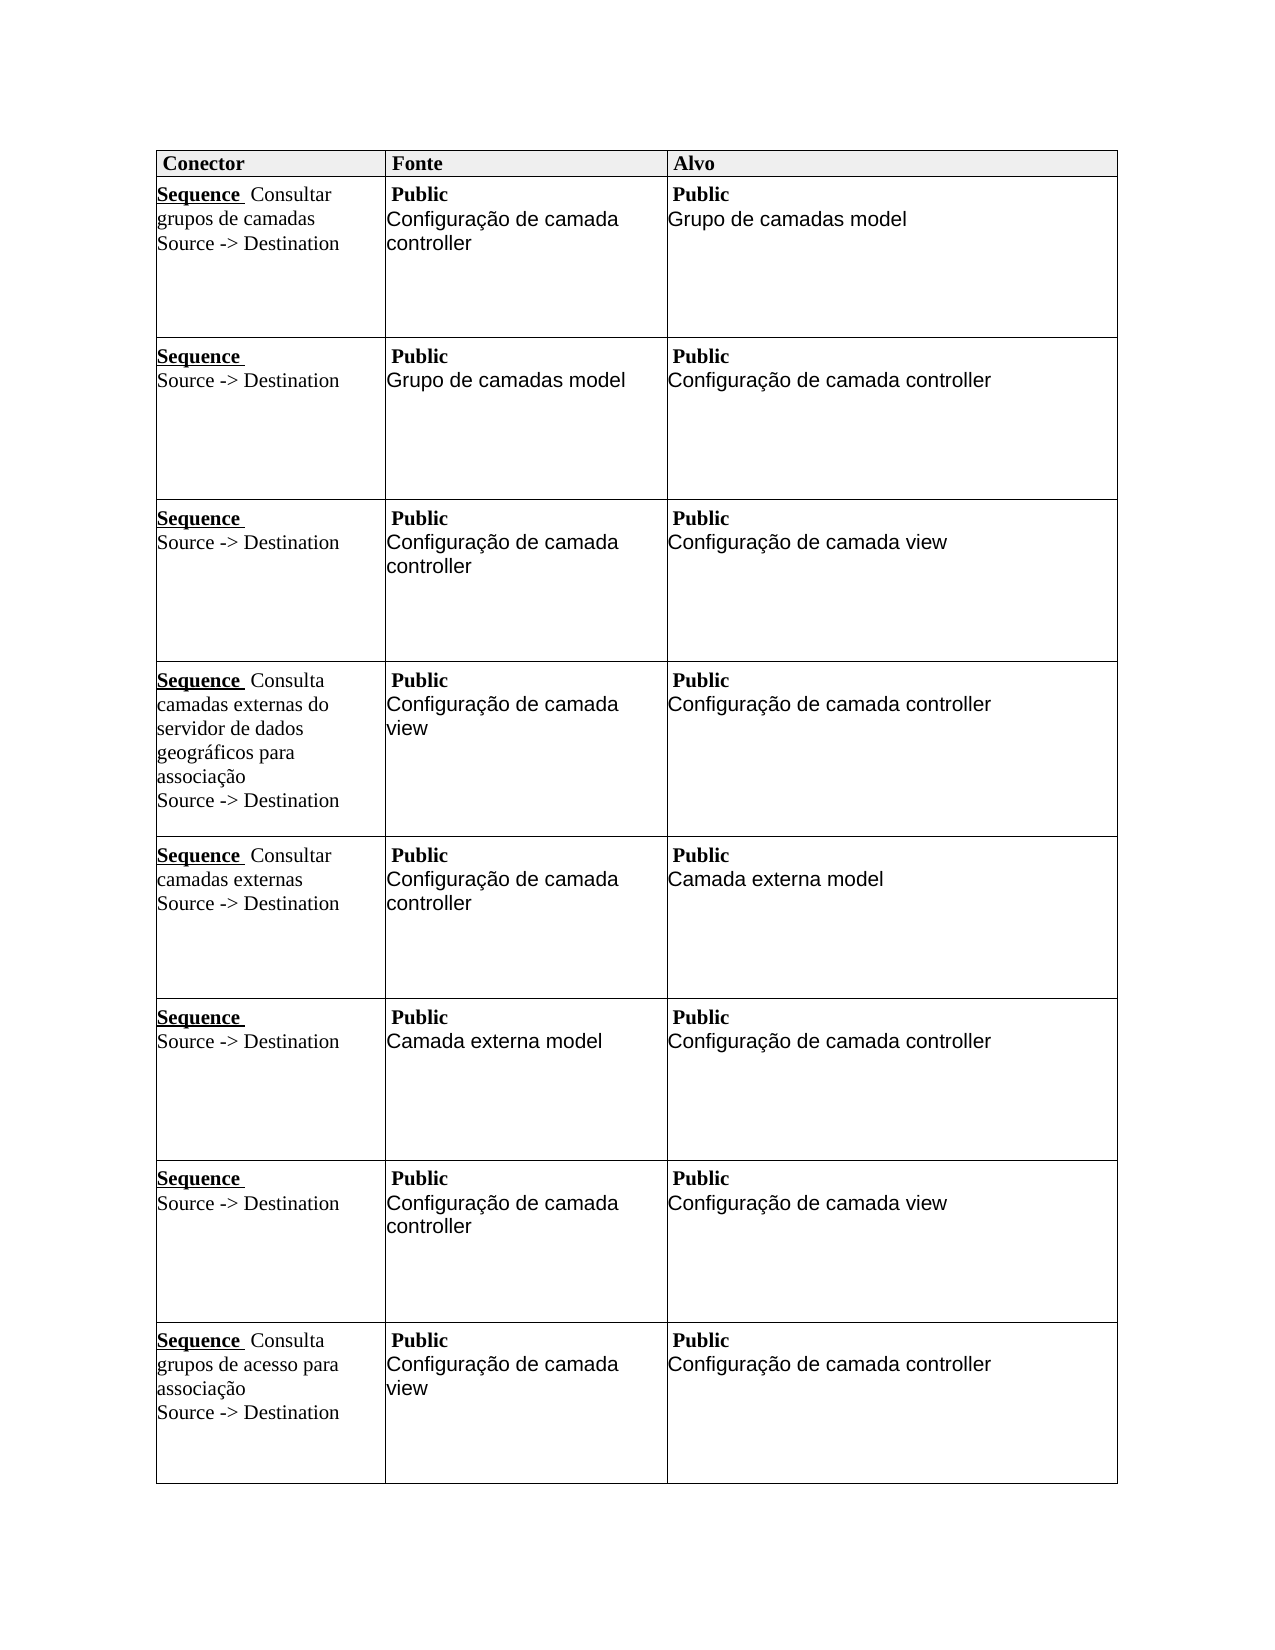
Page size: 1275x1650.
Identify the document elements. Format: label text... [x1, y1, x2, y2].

table_cell Public Camada externa model [386, 999, 667, 1159]
table_cell Sequence Source -> Destination [157, 500, 385, 661]
table_header Alvo [668, 151, 1117, 176]
table_cell Sequence Consulta grupos de acesso para associação Source -> Destination [157, 1323, 385, 1483]
table_cell Public Grupo de camadas model [386, 338, 667, 499]
table_header Conector [157, 151, 385, 176]
table_cell Public Configuração de camada controller [386, 1161, 667, 1321]
table_cell Public Configuração de camada controller [668, 662, 1117, 836]
table_header Fonte [386, 151, 667, 176]
table_cell Public Configuração de camada view [668, 500, 1117, 661]
table_cell Public Configuração de camada controller [668, 1323, 1117, 1483]
table_cell Public Configuração de camada view [386, 1323, 667, 1483]
table_cell Sequence Consultar camadas externas Source -> Destination [157, 837, 385, 998]
table_cell Public Configuração de camada view [386, 662, 667, 836]
table_cell Public Configuração de camada controller [386, 500, 667, 661]
table_cell Public Configuração de camada view [668, 1161, 1117, 1321]
table_cell Sequence Source -> Destination [157, 1161, 385, 1321]
table_cell Sequence Source -> Destination [157, 338, 385, 499]
table_cell Public Configuração de camada controller [386, 177, 667, 337]
table_cell Public Configuração de camada controller [668, 999, 1117, 1159]
table_cell Sequence Source -> Destination [157, 999, 385, 1159]
table_cell Public Camada externa model [668, 837, 1117, 998]
table_cell Public Configuração de camada controller [386, 837, 667, 998]
table_cell Public Grupo de camadas model [668, 177, 1117, 337]
table_cell Sequence Consultar grupos de camadas Source -> Destination [157, 177, 385, 337]
table_cell Public Configuração de camada controller [668, 338, 1117, 499]
table_cell Sequence Consulta camadas externas do servidor de dados geográficos para associação Source -> Destination [157, 662, 385, 836]
